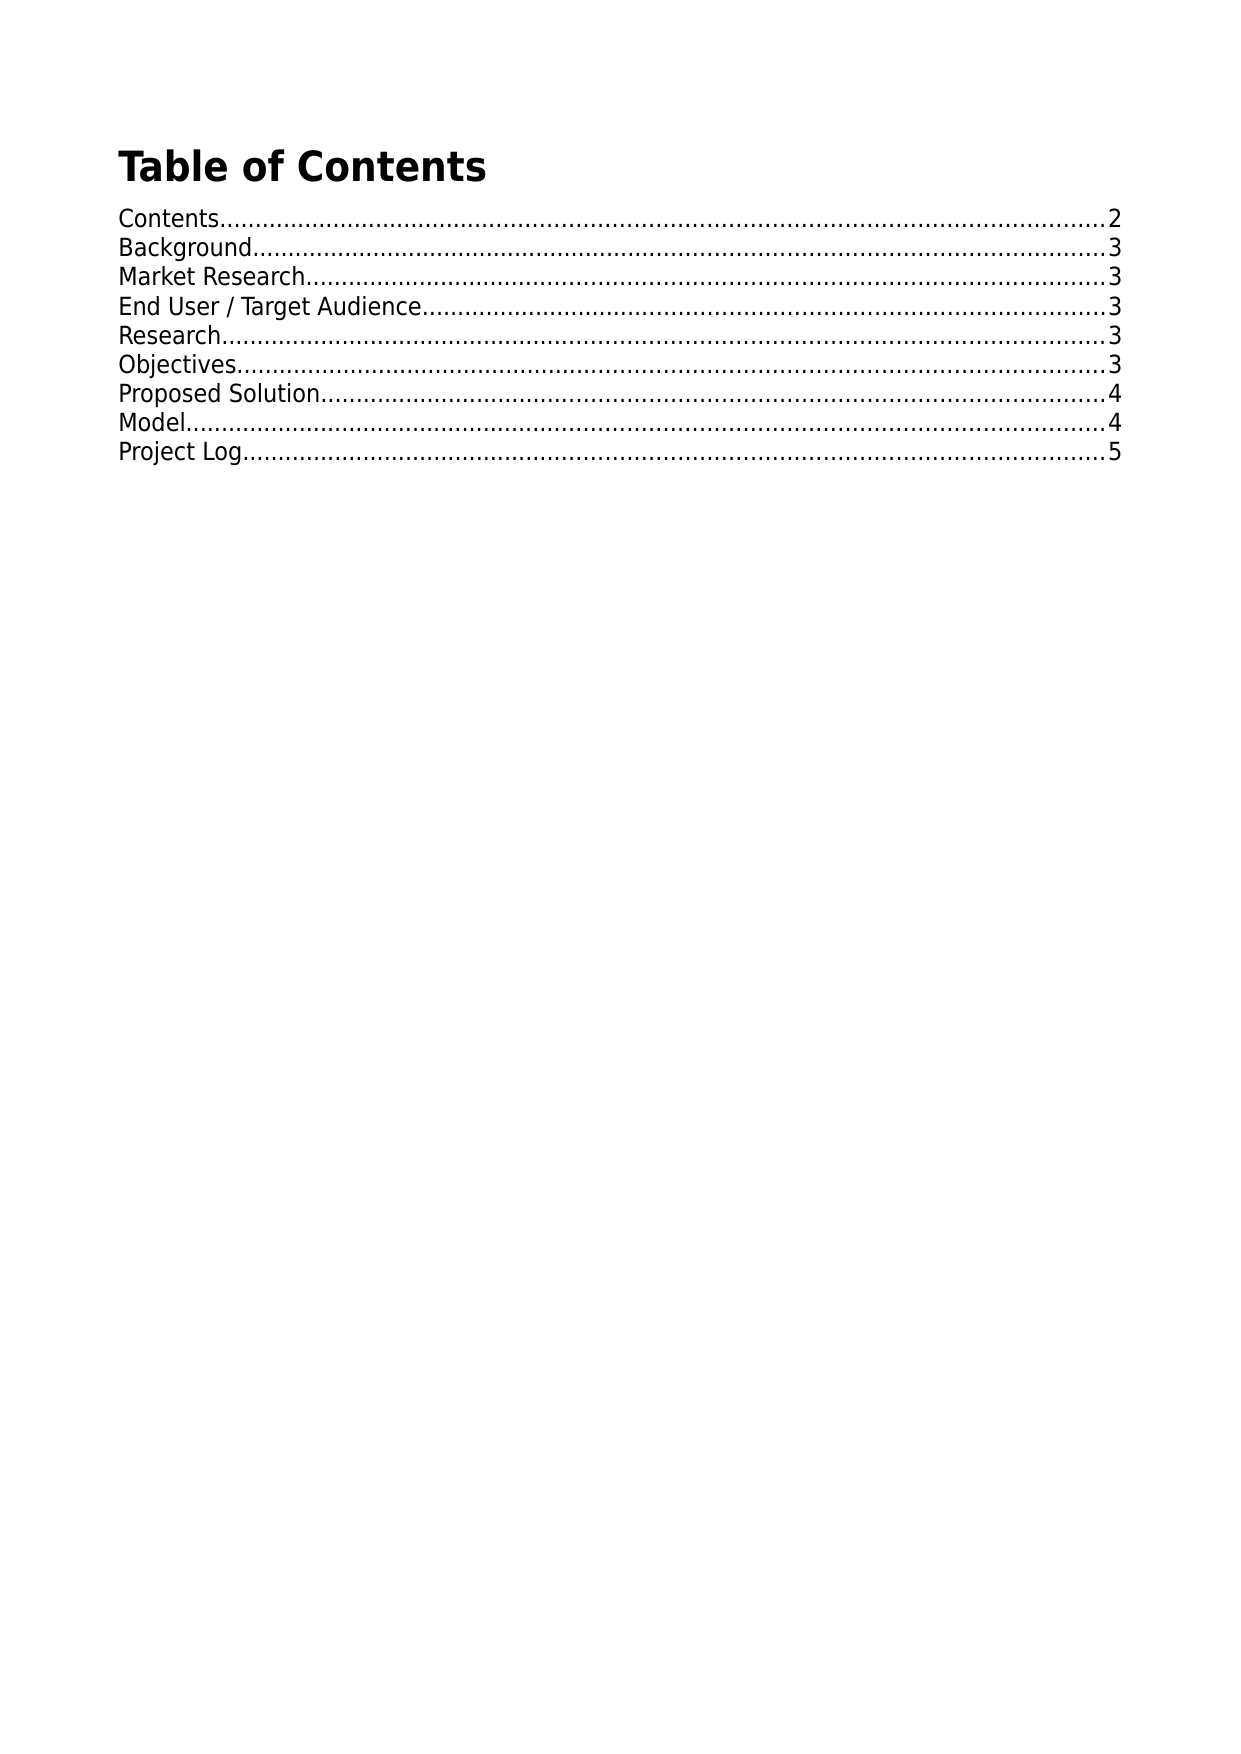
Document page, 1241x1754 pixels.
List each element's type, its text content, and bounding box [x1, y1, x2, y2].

text Market Research 3 [118, 262, 1122, 292]
text Project Log 5 [118, 437, 1122, 467]
text Proposed Solution 4 [118, 379, 1122, 408]
text End User / Target Audience 3 [118, 292, 1122, 321]
text Contents 2 [118, 204, 1122, 233]
text Model 4 [118, 408, 1122, 437]
text Research 3 [118, 321, 1122, 350]
text Background 3 [118, 233, 1122, 262]
subtitle Table of Contents [118, 143, 1122, 192]
text Objectives 3 [118, 350, 1122, 379]
